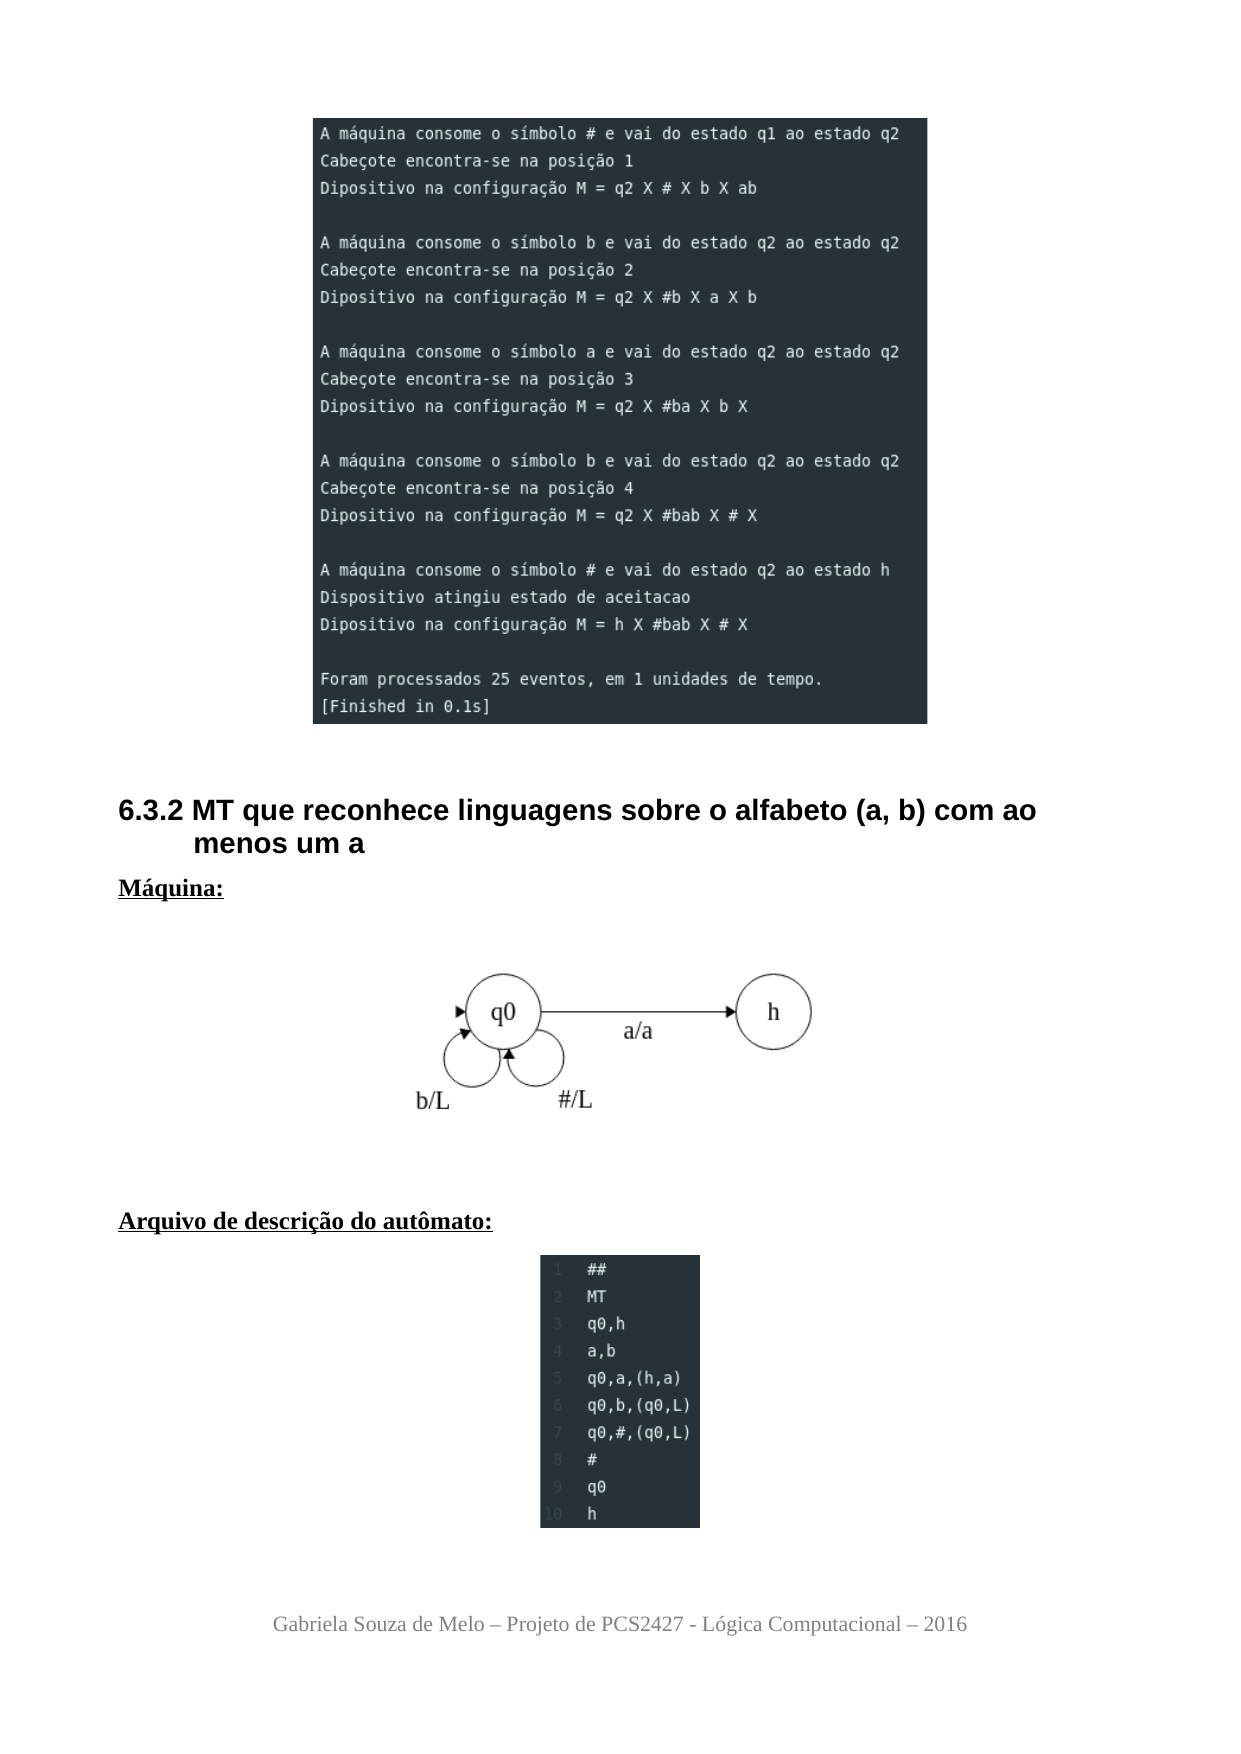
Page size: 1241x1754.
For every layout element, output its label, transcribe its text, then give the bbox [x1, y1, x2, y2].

picture [540, 1255, 700, 1528]
text Arquivo de descrição do autômato: [118, 1206, 1122, 1235]
text Máquina: [118, 873, 1122, 901]
picture [397, 921, 843, 1152]
picture [312, 118, 928, 724]
subtitle 6.3.2 MT que reconhece linguagens sobre o alfabeto (a, b) com ao menos um a [118, 793, 1122, 860]
